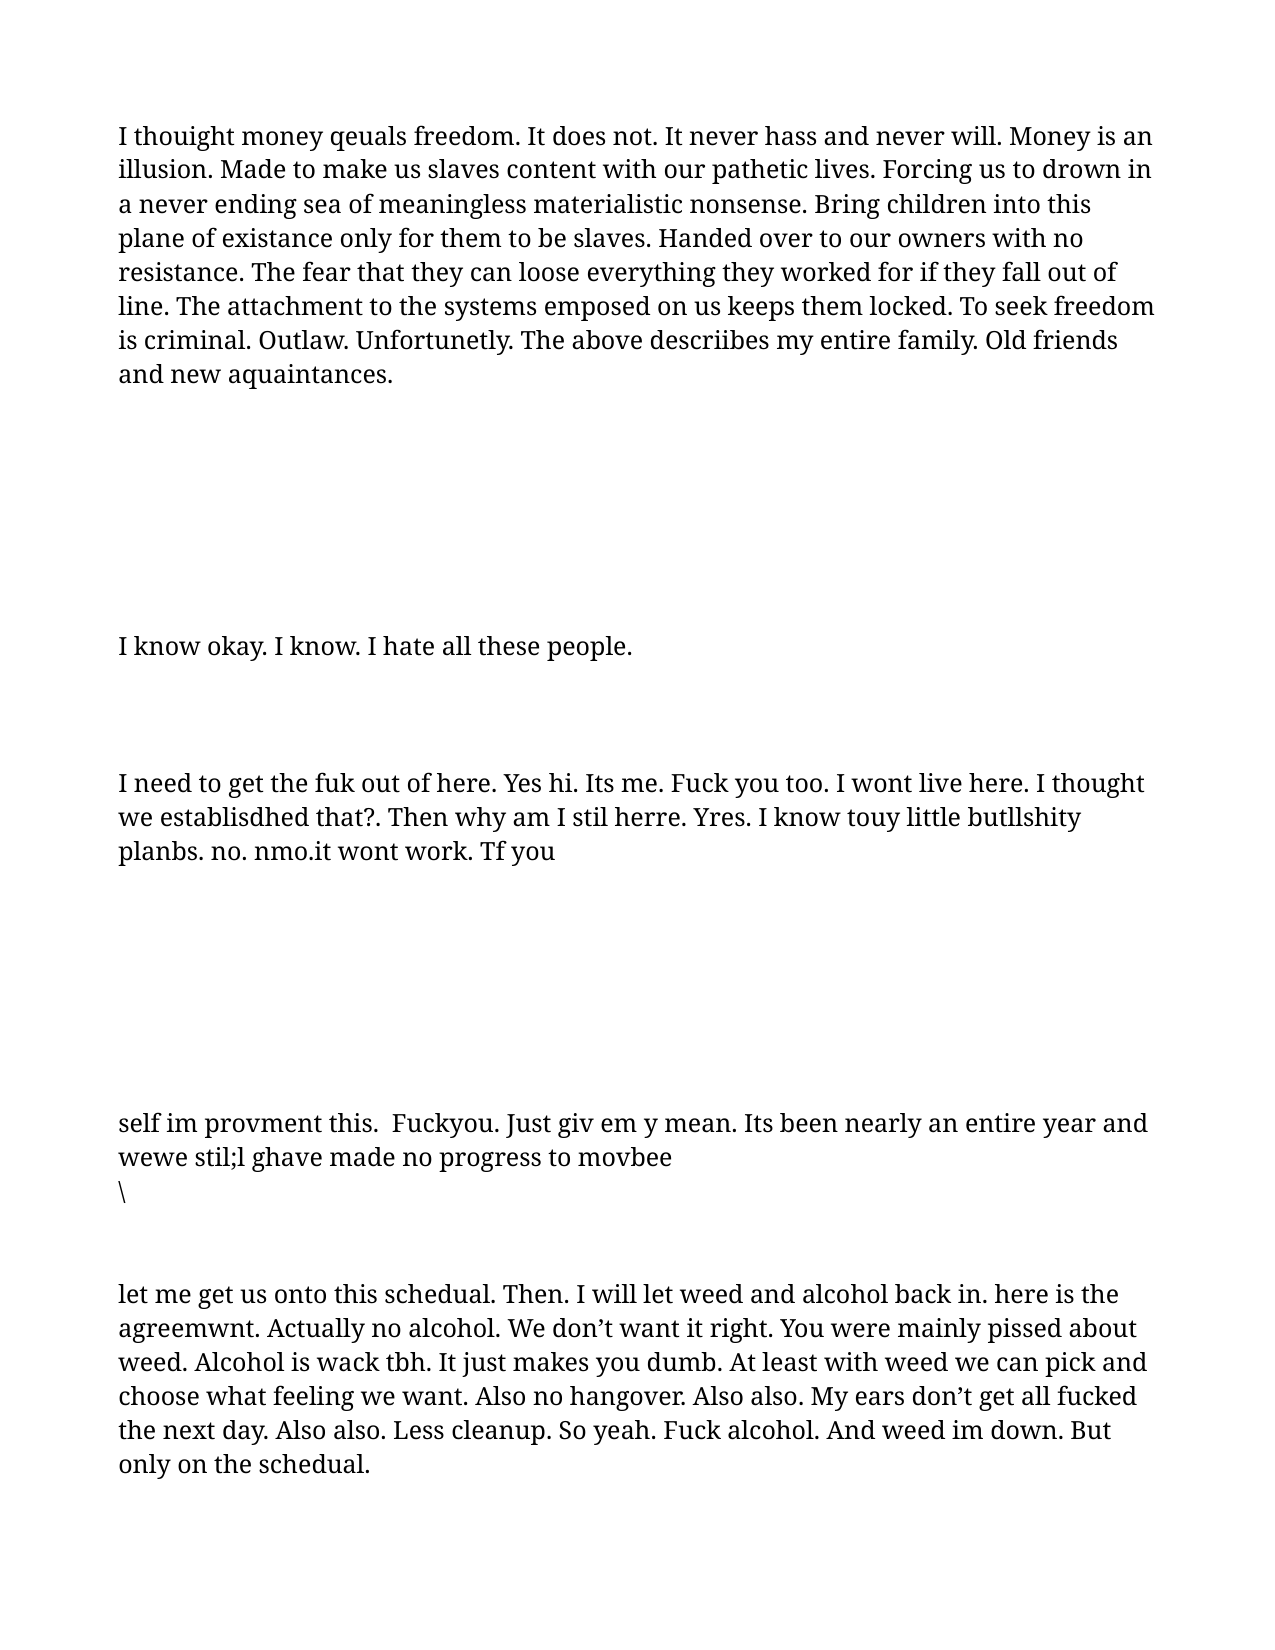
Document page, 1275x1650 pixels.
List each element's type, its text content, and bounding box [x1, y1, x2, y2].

text I know okay. I know. I hate all these people. [118, 629, 1157, 663]
text self im provment this. Fuckyou. Just giv em y mean. Its been nearly an entire year and wewe stil;l ghave made no progress to movbee [118, 1106, 1157, 1174]
text let me get us onto this schedual. Then. I will let weed and alcohol back in. here is the agreemwnt. Actually no alcohol. We don’t want it right. You were mainly pissed about weed. Alcohol is wack tbh. It just makes you dumb. At least with weed we can pick and choose what feeling we want. Also no hangover. Also also. My ears don’t get all fucked the next day. Also also. Less cleanup. So yeah. Fuck alcohol. And weed im down. But only on the schedual. [118, 1276, 1157, 1481]
text \ [118, 1174, 1157, 1208]
text I thouight money qeuals freedom. It does not. It never hass and never will. Money is an illusion. Made to make us slaves content with our pathetic lives. Forcing us to drown in a never ending sea of meaningless materialistic nonsense. Bring children into this plane of existance only for them to be slaves. Handed over to our owners with no resistance. The fear that they can loose everything they worked for if they fall out of line. The attachment to the systems emposed on us keeps them locked. To seek freedom is criminal. Outlaw. Unfortunetly. The above descriibes my entire family. Old friends and new aquaintances. [118, 118, 1157, 391]
text I need to get the fuk out of here. Yes hi. Its me. Fuck you too. I wont live here. I thought we establisdhed that?. Then why am I stil herre. Yres. I know touy little butllshity planbs. no. nmo.it wont work. Tf you [118, 765, 1157, 867]
